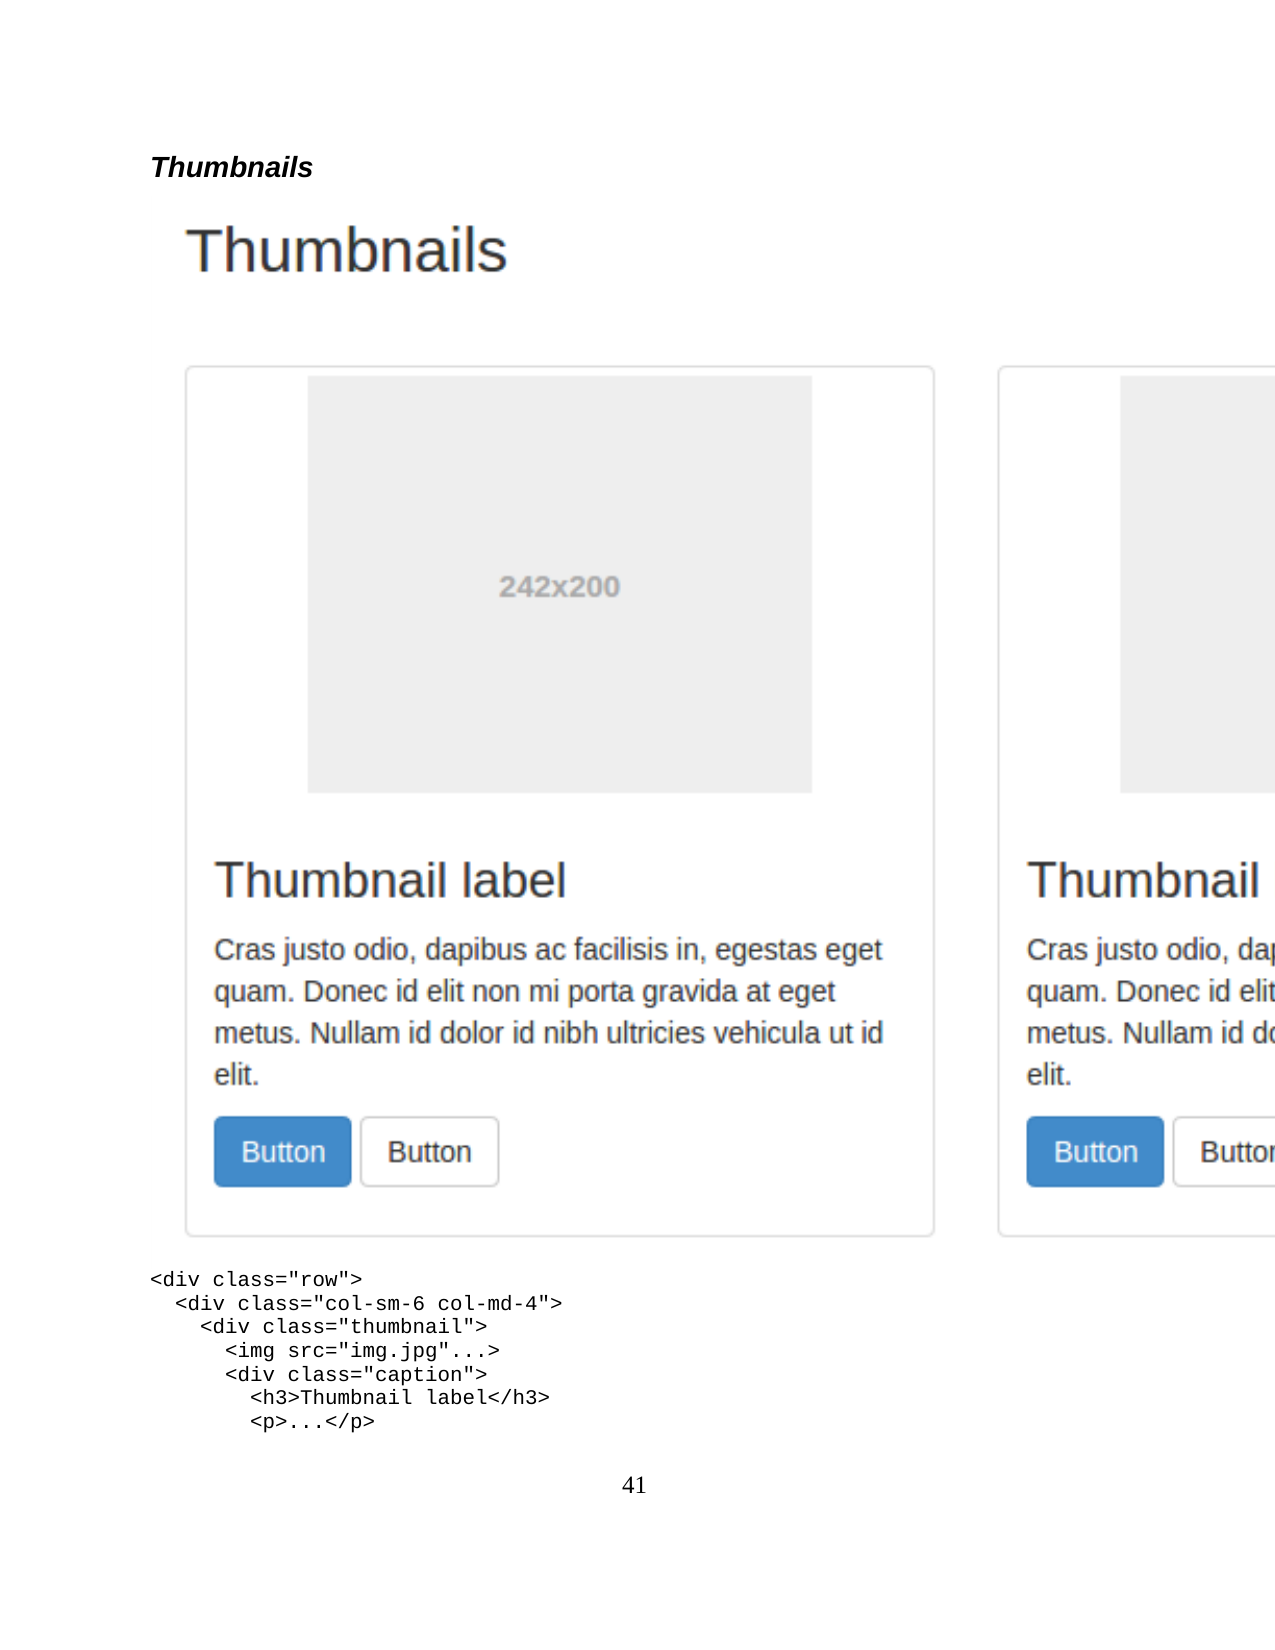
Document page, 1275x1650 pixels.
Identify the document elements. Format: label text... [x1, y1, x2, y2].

text <img src="img.jpg"...> [150, 1340, 1125, 1363]
text <h3>Thumbnail label</h3> [150, 1387, 1125, 1411]
text <div class="thumbnail"> [150, 1316, 1125, 1340]
text <div class="row"> [150, 1269, 1125, 1293]
text <div class="caption"> [150, 1363, 1125, 1387]
text <p>...</p> [150, 1411, 1125, 1434]
subtitle Thumbnails [150, 150, 1125, 183]
text <div class="col-sm-6 col-md-4"> [150, 1293, 1125, 1316]
picture [150, 196, 1275, 1269]
